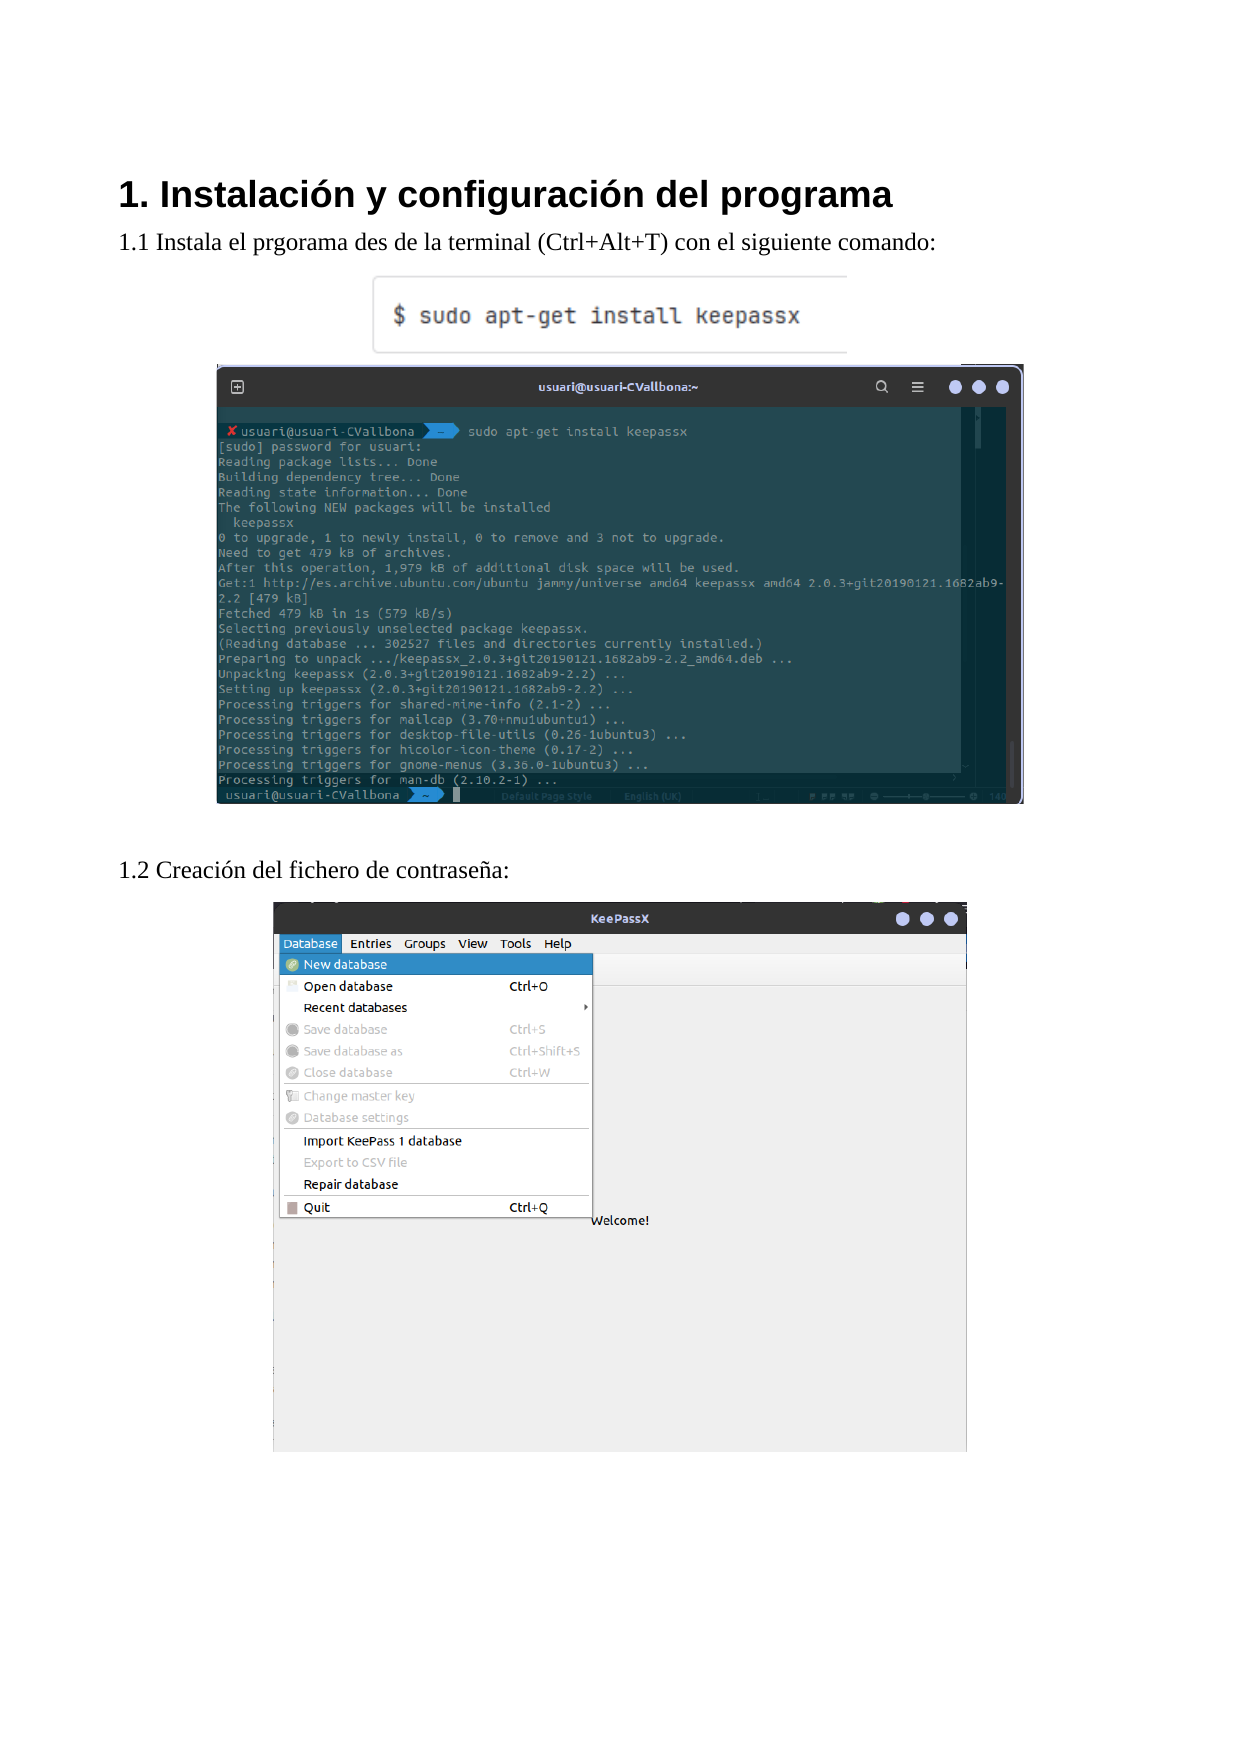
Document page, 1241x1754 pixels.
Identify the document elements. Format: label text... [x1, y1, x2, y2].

picture [216, 364, 1024, 804]
text 1.2 Creación del fichero de contraseña: [118, 855, 1122, 884]
text 1.1 Instala el prgorama des de la terminal (Ctrl+Alt+T) con el siguiente comando: [118, 227, 1122, 256]
picture [368, 273, 847, 360]
picture [273, 902, 967, 1452]
subtitle 1. Instalación y configuración del programa [118, 172, 1122, 215]
